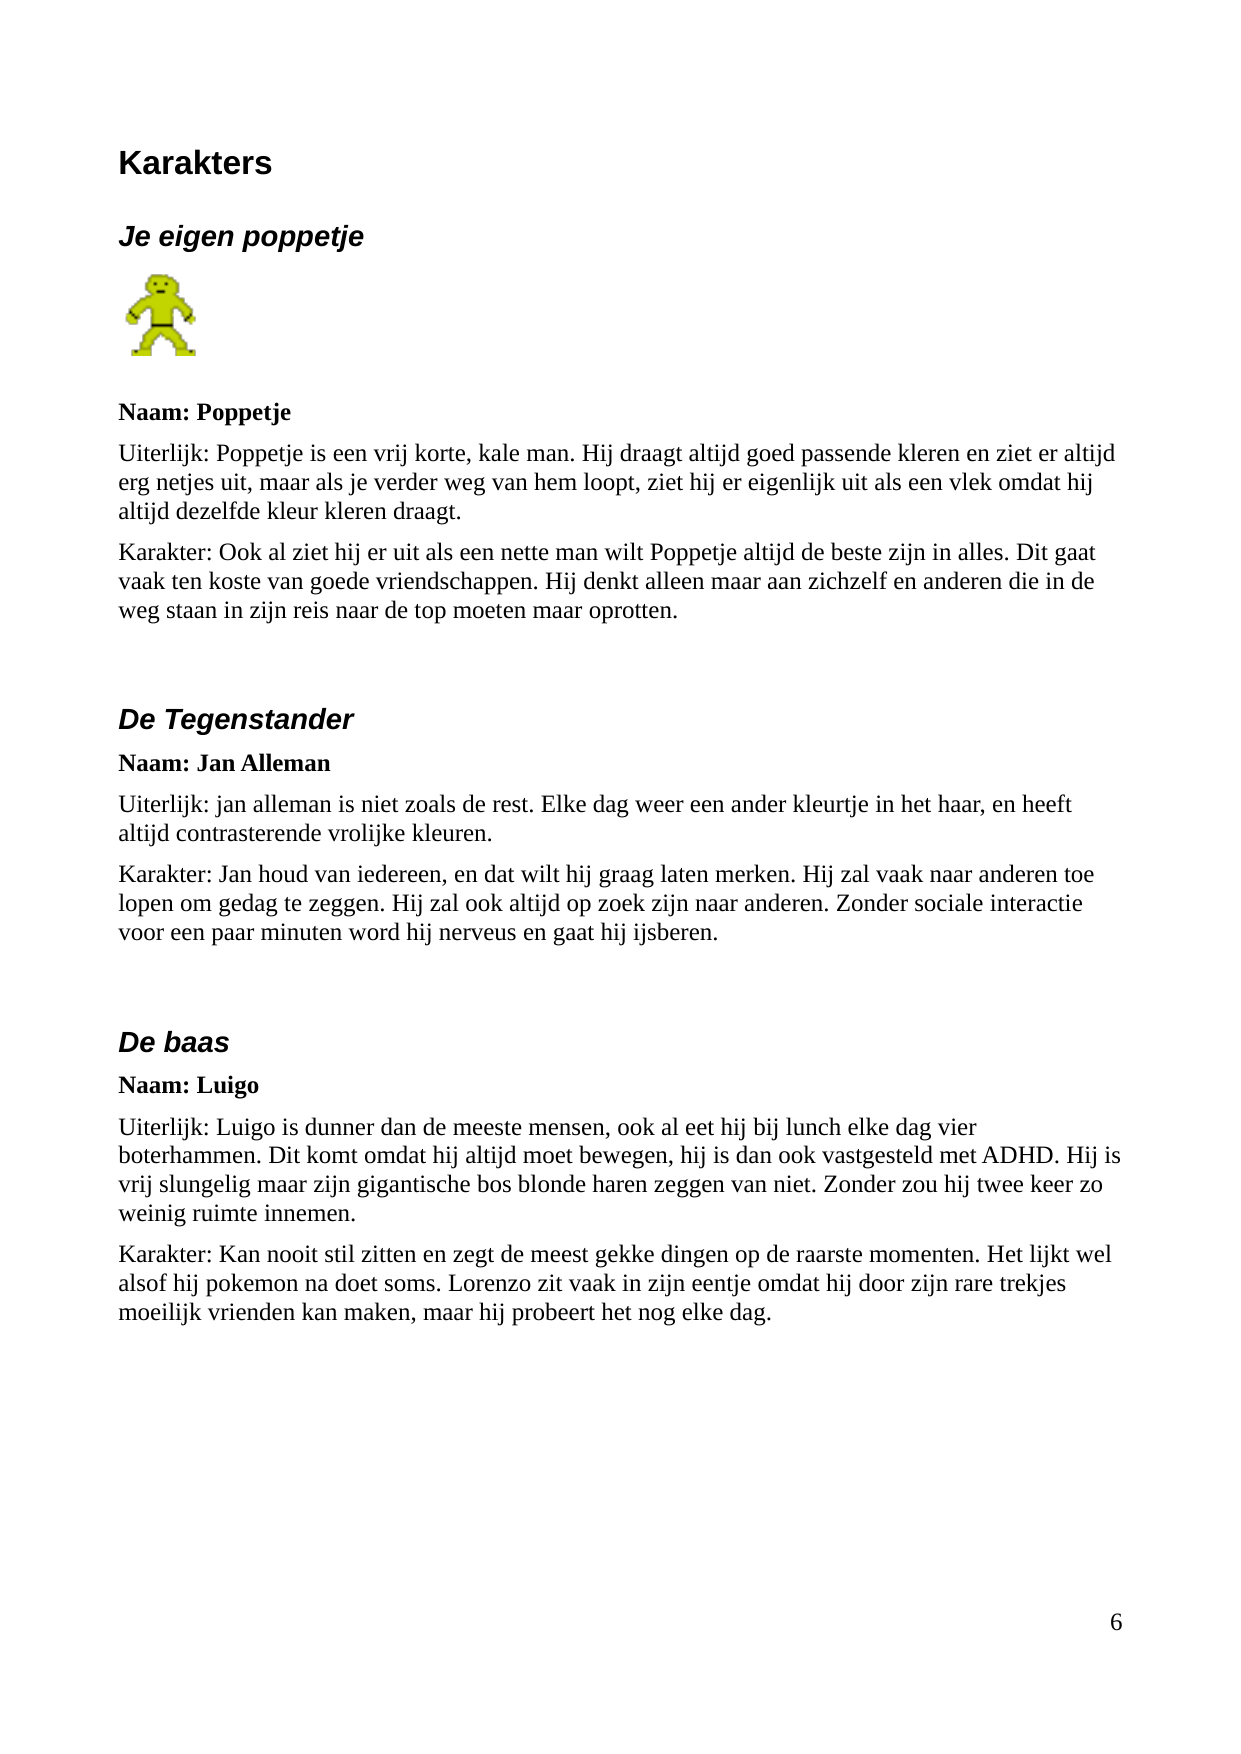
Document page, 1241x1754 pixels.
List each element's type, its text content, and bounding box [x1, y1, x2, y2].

text Karakter: Jan houd van iedereen, en dat wilt hij graag laten merken. Hij zal vaak naar anderen toe lopen om gedag te zeggen. Hij zal ook altijd op zoek zijn naar anderen. Zonder sociale interactie voor een paar minuten word hij nerveus en gaat hij ijsberen. [118, 859, 1122, 946]
text Karakter: Kan nooit stil zitten en zegt de meest gekke dingen op de raarste momenten. Het lijkt wel alsof hij pokemon na doet soms. Lorenzo zit vaak in zijn eentje omdat hij door zijn rare trekjes moeilijk vrienden kan maken, maar hij probeert het nog elke dag. [118, 1239, 1122, 1326]
text Naam: Luigo [118, 1071, 1122, 1099]
text Karakter: Ook al ziet hij er uit als een nette man wilt Poppetje altijd de beste zijn in alles. Dit gaat vaak ten koste van goede vriendschappen. Hij denkt alleen maar aan zichzelf en anderen die in de weg staan in zijn reis naar de top moeten maar oprotten. [118, 537, 1122, 623]
subtitle De Tegenstander [118, 702, 1122, 736]
subtitle Je eigen poppetje [118, 219, 1122, 253]
text Uiterlijk: jan alleman is niet zoals de rest. Elke dag weer een ander kleurtje in het haar, en heeft altijd contrasterende vrolijke kleuren. [118, 789, 1122, 847]
picture [119, 273, 207, 356]
subtitle De baas [118, 1024, 1122, 1058]
subtitle Karakters [118, 143, 1122, 182]
text Naam: Poppetje [118, 397, 1122, 426]
text Naam: Jan Alleman [118, 748, 1122, 777]
text Uiterlijk: Poppetje is een vrij korte, kale man. Hij draagt altijd goed passende kleren en ziet er altijd erg netjes uit, maar als je verder weg van hem loopt, ziet hij er eigenlijk uit als een vlek omdat hij altijd dezelfde kleur kleren draagt. [118, 438, 1122, 525]
text Uiterlijk: Luigo is dunner dan de meeste mensen, ook al eet hij bij lunch elke dag vier boterhammen. Dit komt omdat hij altijd moet bewegen, hij is dan ook vastgesteld met ADHD. Hij is vrij slungelig maar zijn gigantische bos blonde haren zeggen van niet. Zonder zou hij twee keer zo weinig ruimte innemen. [118, 1112, 1122, 1227]
